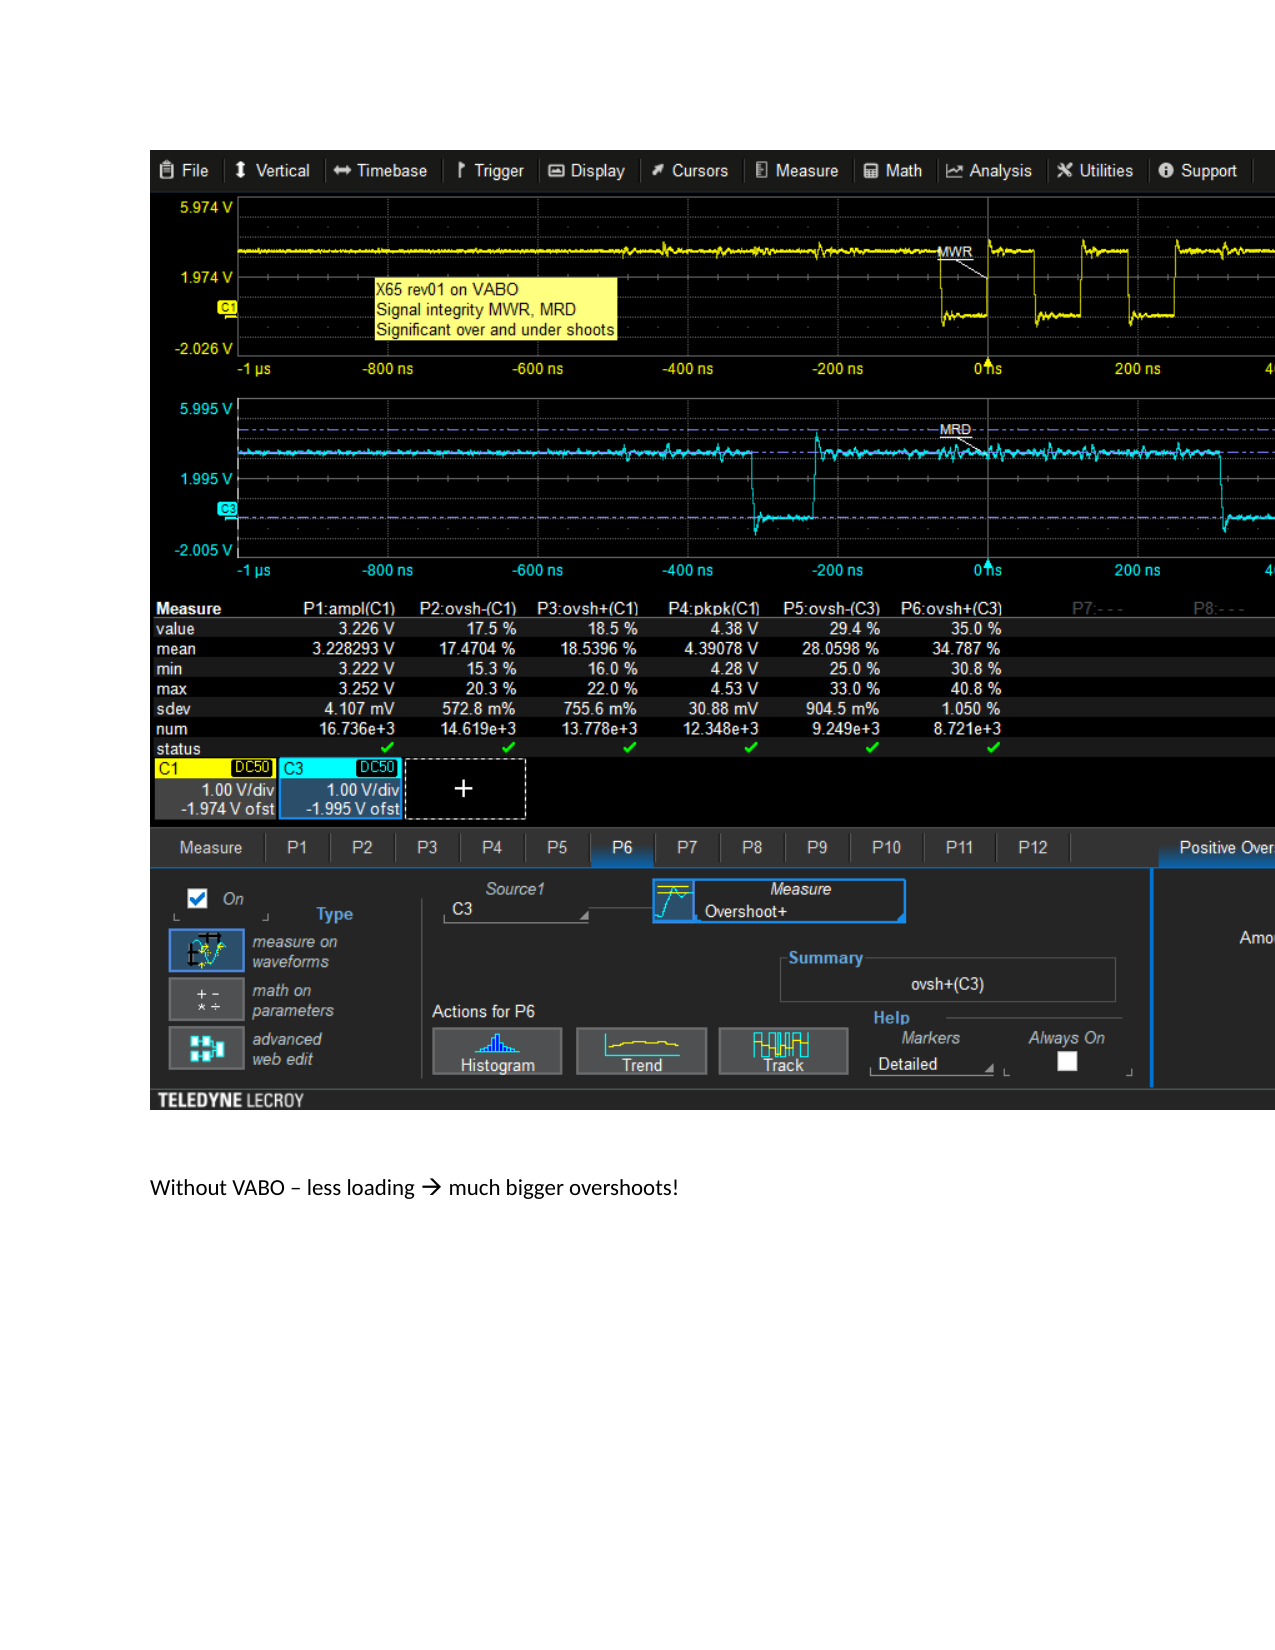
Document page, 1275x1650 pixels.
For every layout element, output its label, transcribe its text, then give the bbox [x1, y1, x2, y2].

text Without VABO – less loading  much bigger overshoots! [150, 1173, 1125, 1201]
